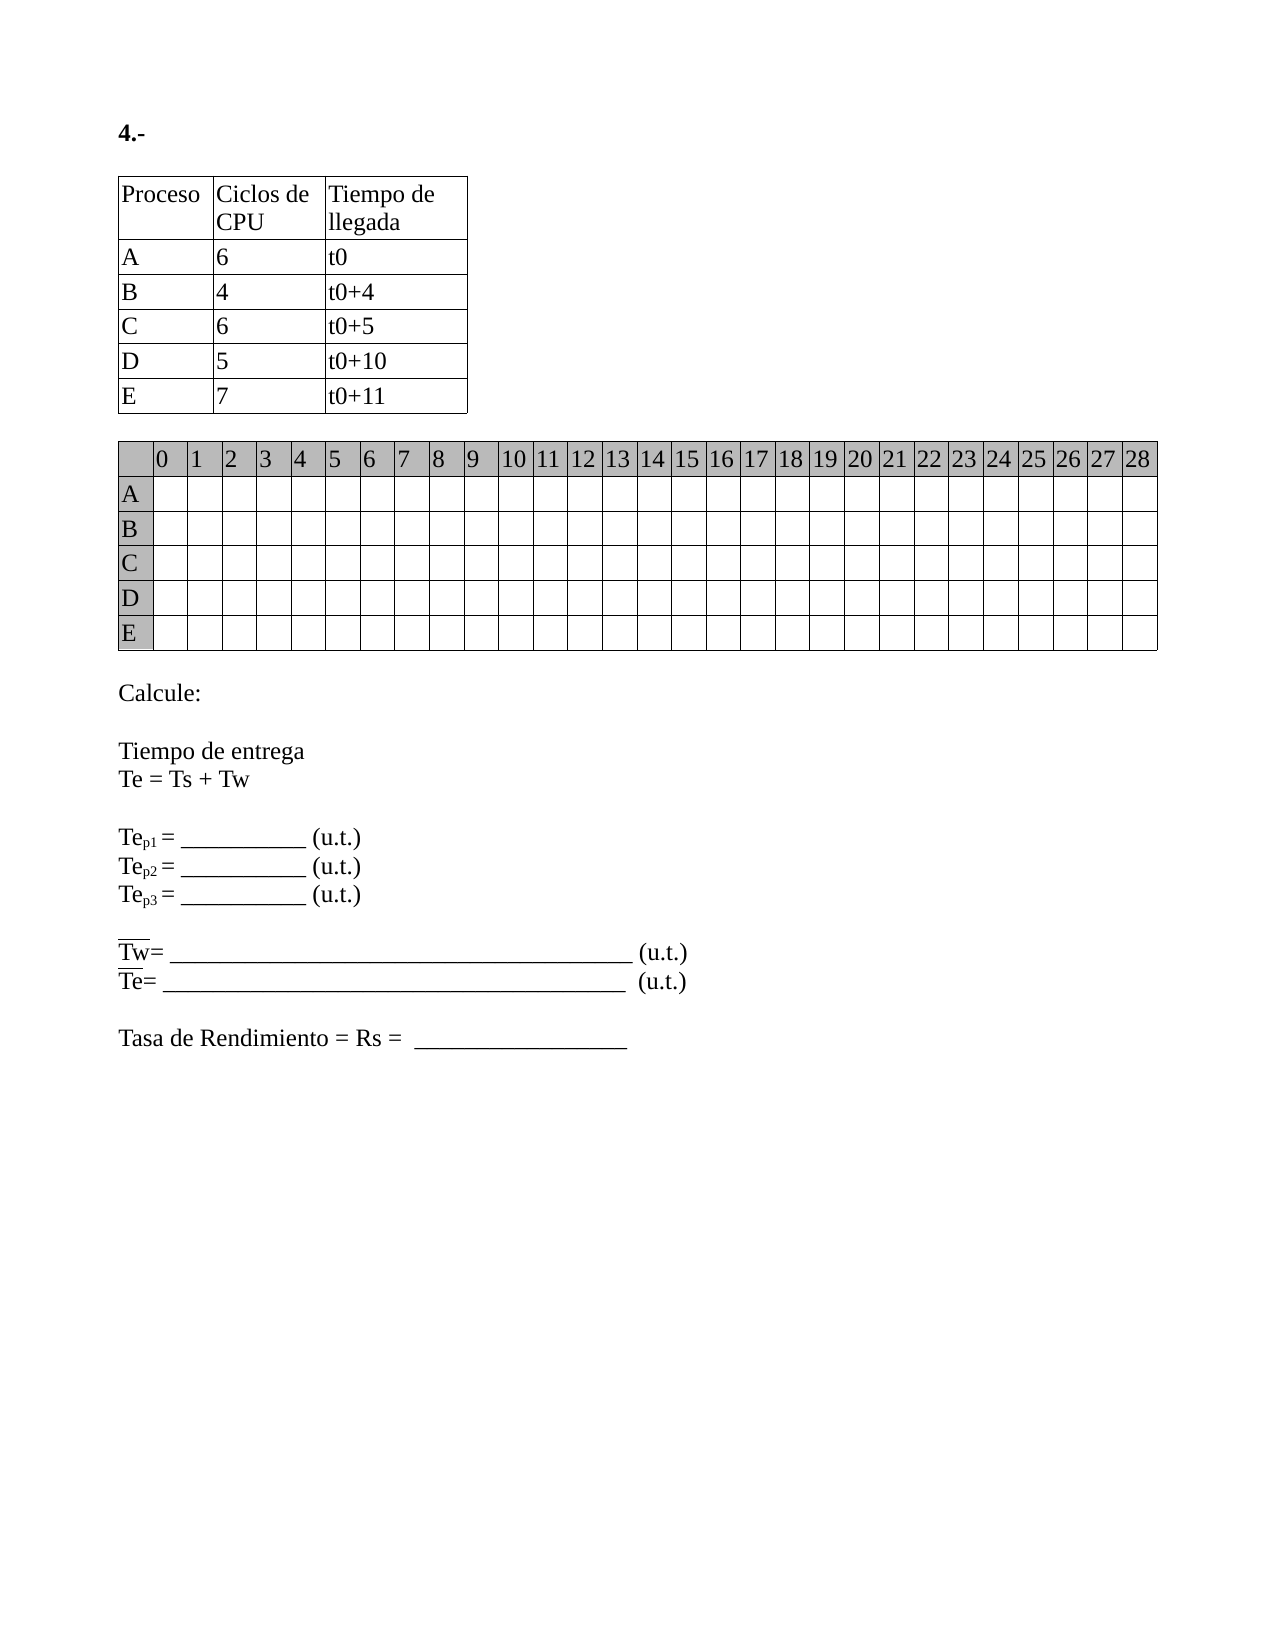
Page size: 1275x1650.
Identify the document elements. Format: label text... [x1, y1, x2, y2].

table_cell [672, 546, 706, 580]
table_cell [223, 581, 256, 615]
table_cell [534, 581, 567, 615]
table_cell [292, 477, 325, 511]
table_cell [845, 546, 879, 580]
table_header 21 [880, 442, 914, 476]
table_cell A [119, 240, 213, 274]
table_cell [499, 581, 533, 615]
table_cell [880, 616, 914, 649]
table_cell [880, 581, 914, 615]
table_cell [499, 616, 533, 649]
table_cell [845, 581, 879, 615]
table_header 15 [672, 442, 706, 476]
table_cell [949, 477, 983, 511]
table_cell [154, 512, 187, 545]
table_cell [257, 546, 291, 580]
table_header 16 [707, 442, 740, 476]
table_cell [430, 616, 464, 649]
table_header 28 [1123, 442, 1157, 476]
table_header 20 [845, 442, 879, 476]
table_cell [395, 477, 429, 511]
table_cell [984, 512, 1018, 545]
table_cell [845, 512, 879, 545]
table_cell [188, 616, 222, 649]
table_cell C [119, 310, 213, 343]
table_cell [741, 581, 775, 615]
table_cell C [119, 546, 153, 580]
table_cell [1088, 546, 1122, 580]
table_cell [1019, 477, 1053, 511]
text 4.- [118, 118, 1157, 147]
table_cell [810, 477, 844, 511]
table_cell [1123, 616, 1157, 649]
text Tep2 = __________ (u.t.) [118, 851, 1157, 879]
table_cell [1019, 546, 1053, 580]
table_cell [638, 546, 671, 580]
table_cell [292, 512, 325, 545]
table_cell [707, 477, 740, 511]
table_cell [880, 546, 914, 580]
table_header 5 [326, 442, 360, 476]
table_header 6 [361, 442, 394, 476]
table_header 22 [915, 442, 948, 476]
table_header 19 [810, 442, 844, 476]
table_cell [672, 581, 706, 615]
table_cell [915, 512, 948, 545]
table_cell [499, 477, 533, 511]
table_cell [568, 546, 602, 580]
table_cell [638, 477, 671, 511]
table_cell [1123, 546, 1157, 580]
table_cell D [119, 344, 213, 378]
table_cell [465, 616, 498, 649]
table_cell E [119, 616, 153, 649]
table_cell [672, 512, 706, 545]
table_cell [949, 546, 983, 580]
table_cell [880, 512, 914, 545]
table_cell [741, 546, 775, 580]
table_cell 7 [214, 379, 325, 412]
table_header 26 [1054, 442, 1087, 476]
table_cell [741, 616, 775, 649]
table_cell [707, 616, 740, 649]
table_cell [707, 512, 740, 545]
table_cell [465, 512, 498, 545]
table_cell [672, 616, 706, 649]
table_header 7 [395, 442, 429, 476]
table_cell [776, 546, 809, 580]
table_cell 4 [214, 275, 325, 308]
table_cell [292, 581, 325, 615]
table_cell [361, 546, 394, 580]
table_cell t0+10 [326, 344, 467, 378]
table_cell [326, 546, 360, 580]
table_cell [568, 581, 602, 615]
table_cell [1088, 477, 1122, 511]
table_cell [257, 512, 291, 545]
table_cell [1054, 512, 1087, 545]
text Te= _____________________________________ (u.t.) [118, 966, 1157, 994]
table_cell [395, 546, 429, 580]
table_header 23 [949, 442, 983, 476]
table_cell B [119, 275, 213, 308]
text Te = Ts + Tw [118, 764, 1157, 793]
table_cell [568, 512, 602, 545]
table_cell t0+5 [326, 310, 467, 343]
table_cell [1019, 581, 1053, 615]
table_header 0 [154, 442, 187, 476]
table_cell [638, 581, 671, 615]
table_cell [534, 546, 567, 580]
table_cell [188, 581, 222, 615]
table_cell [915, 546, 948, 580]
table_cell [534, 616, 567, 649]
table_cell [810, 546, 844, 580]
table_cell [915, 581, 948, 615]
table_cell [810, 512, 844, 545]
table_cell [1019, 616, 1053, 649]
table_cell [534, 512, 567, 545]
table_cell 6 [214, 240, 325, 274]
table_header [119, 442, 153, 476]
table_cell [915, 616, 948, 649]
table_cell [1019, 512, 1053, 545]
table_header 14 [638, 442, 671, 476]
table_cell [154, 581, 187, 615]
table_cell [638, 512, 671, 545]
table_cell [880, 477, 914, 511]
table_cell [949, 512, 983, 545]
table_cell [984, 581, 1018, 615]
table_cell t0+11 [326, 379, 467, 412]
table_cell E [119, 379, 213, 412]
table_header 18 [776, 442, 809, 476]
table_header 25 [1019, 442, 1053, 476]
table_cell [326, 512, 360, 545]
table_header 17 [741, 442, 775, 476]
table_cell [707, 581, 740, 615]
table_cell [776, 512, 809, 545]
table_cell [395, 581, 429, 615]
table_cell [707, 546, 740, 580]
table_cell [257, 581, 291, 615]
table_cell t0+4 [326, 275, 467, 308]
table_cell B [119, 512, 153, 545]
table_cell [257, 616, 291, 649]
table_cell [776, 616, 809, 649]
table_cell [154, 546, 187, 580]
table_cell [1123, 512, 1157, 545]
table_cell [810, 616, 844, 649]
table_cell [223, 477, 256, 511]
table_cell [845, 477, 879, 511]
table_cell [949, 616, 983, 649]
table_cell [430, 512, 464, 545]
table_header 11 [534, 442, 567, 476]
table_header 2 [223, 442, 256, 476]
table_cell [1123, 477, 1157, 511]
table_cell [603, 512, 637, 545]
table_cell [188, 477, 222, 511]
table_cell [776, 477, 809, 511]
table_cell [395, 616, 429, 649]
table_cell [292, 616, 325, 649]
table_cell [741, 512, 775, 545]
table_cell [534, 477, 567, 511]
table_header 3 [257, 442, 291, 476]
table_cell [603, 477, 637, 511]
table_cell [361, 477, 394, 511]
table_cell [568, 616, 602, 649]
table_header Tiempo de llegada [326, 177, 467, 239]
text Tep1 = __________ (u.t.) [118, 822, 1157, 851]
table_header 10 [499, 442, 533, 476]
table_cell [1054, 477, 1087, 511]
table_cell [292, 546, 325, 580]
table_cell [154, 477, 187, 511]
table_cell [326, 477, 360, 511]
table_cell [223, 616, 256, 649]
table_cell t0 [326, 240, 467, 274]
table_cell 5 [214, 344, 325, 378]
table_cell [395, 512, 429, 545]
table_cell 6 [214, 310, 325, 343]
table_header 1 [188, 442, 222, 476]
table_cell [915, 477, 948, 511]
table_cell [1088, 581, 1122, 615]
table_cell D [119, 581, 153, 615]
table_cell [1123, 581, 1157, 615]
table_cell [845, 616, 879, 649]
table_header 24 [984, 442, 1018, 476]
table_cell [361, 512, 394, 545]
text Tasa de Rendimiento = Rs = _________________ [118, 1023, 1157, 1052]
table_cell [465, 546, 498, 580]
table_cell [741, 477, 775, 511]
table_header 4 [292, 442, 325, 476]
table_header 9 [465, 442, 498, 476]
table_header 8 [430, 442, 464, 476]
table_cell [499, 546, 533, 580]
table_cell [949, 581, 983, 615]
table_cell [223, 512, 256, 545]
table_header Proceso [119, 177, 213, 239]
table_cell [1054, 546, 1087, 580]
table_cell [326, 581, 360, 615]
table_cell [776, 581, 809, 615]
text Tw= _____________________________________ (u.t.) [118, 937, 1157, 966]
table_cell [984, 477, 1018, 511]
table_cell [154, 616, 187, 649]
table_cell A [119, 477, 153, 511]
table_cell [672, 477, 706, 511]
table_cell [465, 477, 498, 511]
table_cell [223, 546, 256, 580]
table_cell [810, 581, 844, 615]
text Tep3 = __________ (u.t.) [118, 879, 1157, 908]
table_cell [188, 512, 222, 545]
table_cell [257, 477, 291, 511]
table_header Ciclos de CPU [214, 177, 325, 239]
table_cell [603, 581, 637, 615]
table_cell [499, 512, 533, 545]
table_cell [361, 581, 394, 615]
table_cell [430, 581, 464, 615]
table_cell [430, 477, 464, 511]
table_cell [568, 477, 602, 511]
table_cell [984, 616, 1018, 649]
table_cell [465, 581, 498, 615]
table_cell [430, 546, 464, 580]
table_cell [361, 616, 394, 649]
table_cell [1088, 512, 1122, 545]
table_cell [1088, 616, 1122, 649]
table_header 12 [568, 442, 602, 476]
table_cell [638, 616, 671, 649]
table_cell [188, 546, 222, 580]
text Tiempo de entrega [118, 736, 1157, 764]
table_header 13 [603, 442, 637, 476]
text Calcule: [118, 678, 1157, 707]
table_cell [1054, 581, 1087, 615]
table_cell [603, 616, 637, 649]
table_header 27 [1088, 442, 1122, 476]
table_cell [603, 546, 637, 580]
table_cell [984, 546, 1018, 580]
table_cell [1054, 616, 1087, 649]
table_cell [326, 616, 360, 649]
